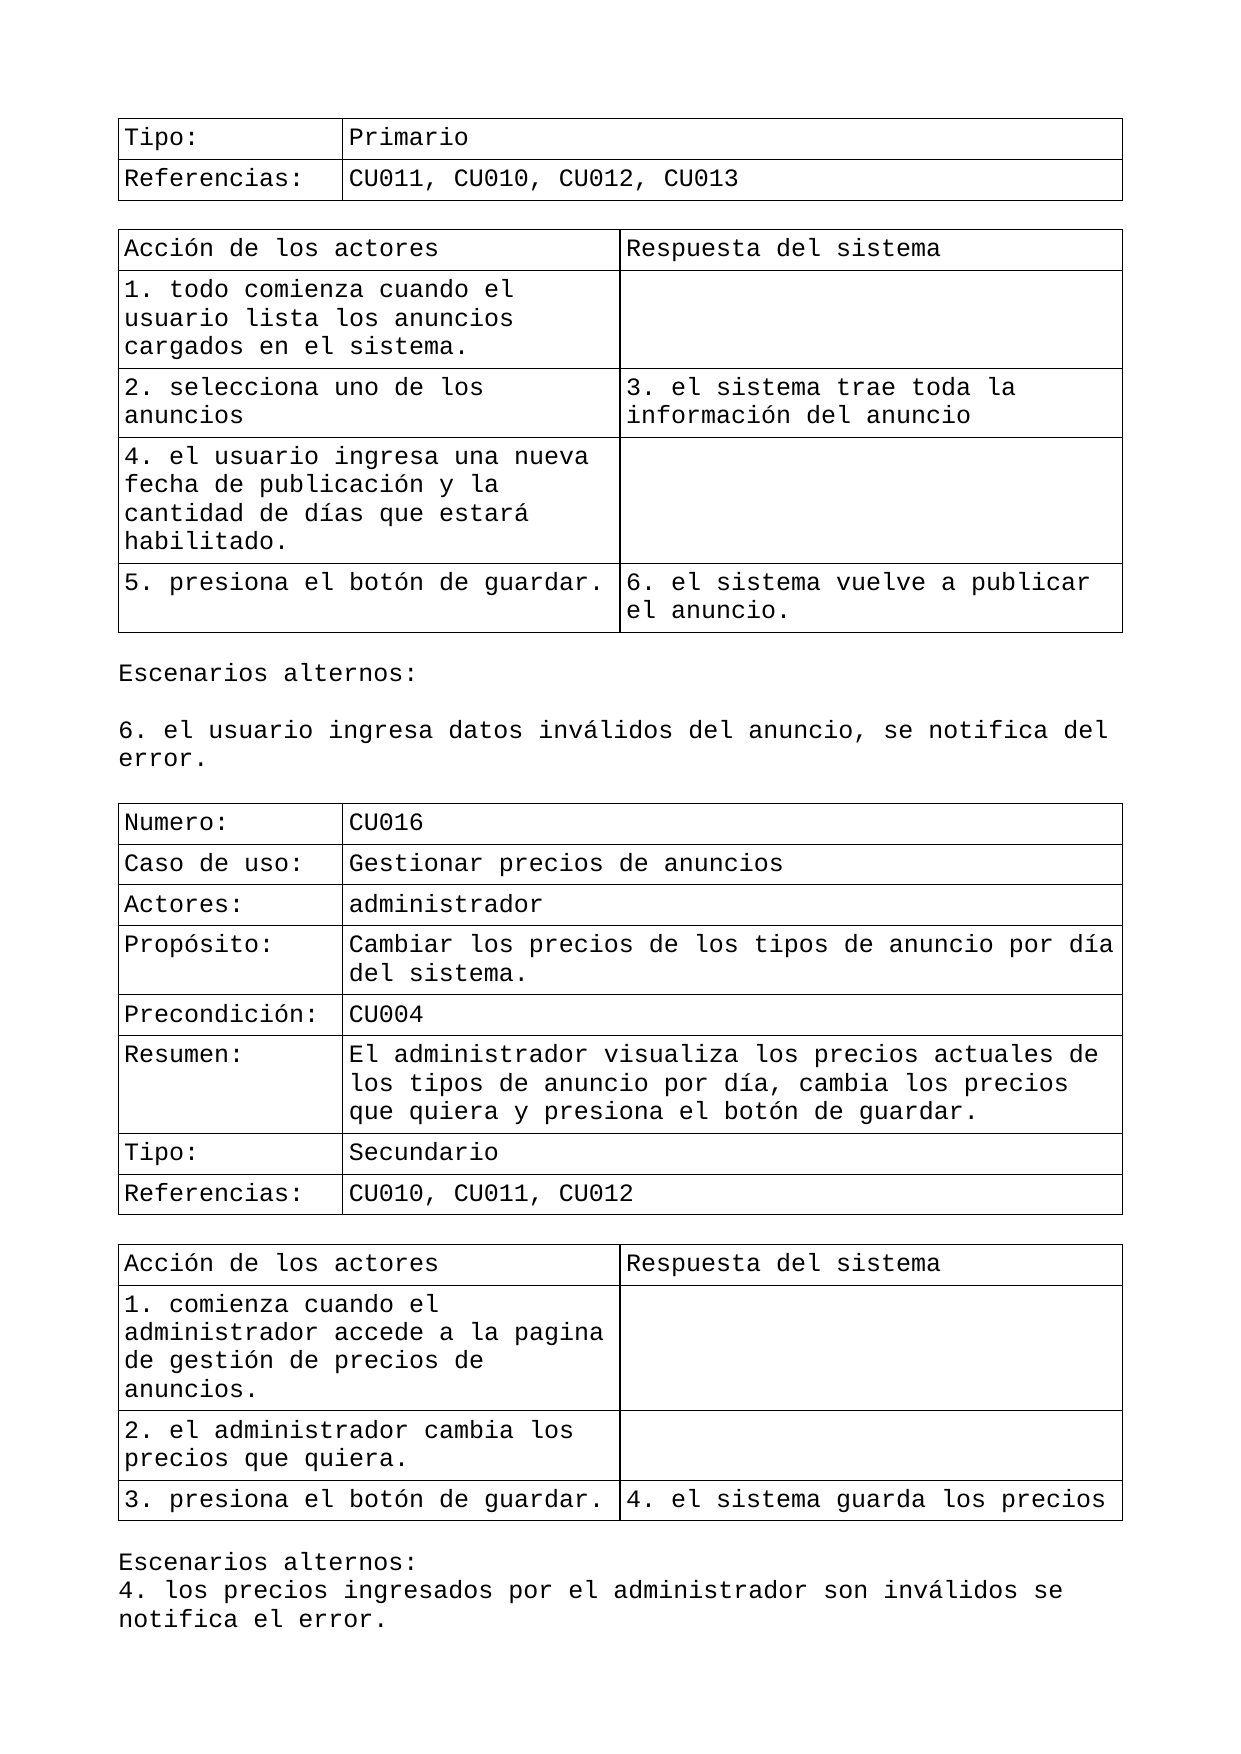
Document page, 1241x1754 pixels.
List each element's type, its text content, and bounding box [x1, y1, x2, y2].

table_cell 4. el usuario ingresa una nueva fecha de publicación y la cantidad de días que estará habilitado. [119, 438, 619, 562]
table_cell 2. el administrador cambia los precios que quiera. [119, 1411, 619, 1479]
table_cell 1. comienza cuando el administrador accede a la pagina de gestión de precios de anuncios. [119, 1286, 619, 1410]
table_cell CU011, CU010, CU012, CU013 [343, 160, 1122, 200]
table_cell Propósito: [119, 926, 342, 994]
table_cell [621, 438, 1122, 562]
text 6. el usuario ingresa datos inválidos del anuncio, se notifica del error. [118, 718, 1122, 774]
table_cell Cambiar los precios de los tipos de anuncio por día del sistema. [343, 926, 1122, 994]
table_cell Primario [343, 119, 1122, 159]
table_cell 4. el sistema guarda los precios [621, 1481, 1122, 1520]
table_cell Caso de uso: [119, 845, 342, 884]
table_cell administrador [343, 885, 1122, 925]
table_cell Tipo: [119, 119, 342, 159]
table_cell CU010, CU011, CU012 [343, 1175, 1122, 1214]
table_cell 2. selecciona uno de los anuncios [119, 369, 619, 437]
table_header Numero: [119, 804, 342, 843]
table_cell Resumen: [119, 1036, 342, 1133]
table_cell Precondición: [119, 995, 342, 1035]
table_cell Referencias: [119, 160, 342, 200]
table_cell Gestionar precios de anuncios [343, 845, 1122, 884]
text Escenarios alternos: [118, 1550, 1122, 1578]
table_cell Secundario [343, 1134, 1122, 1173]
table_cell 1. todo comienza cuando el usuario lista los anuncios cargados en el sistema. [119, 271, 619, 367]
table_cell [621, 1411, 1122, 1479]
table_cell [621, 271, 1122, 367]
table_header Acción de los actores [119, 230, 619, 270]
table_cell 5. presiona el botón de guardar. [119, 564, 619, 632]
table_cell 3. el sistema trae toda la información del anuncio [621, 369, 1122, 437]
table_cell Actores: [119, 885, 342, 925]
table_cell Referencias: [119, 1175, 342, 1214]
text 4. los precios ingresados por el administrador son inválidos se notifica el error. [118, 1578, 1122, 1635]
table_cell Tipo: [119, 1134, 342, 1173]
table_cell [621, 1286, 1122, 1410]
table_cell 6. el sistema vuelve a publicar el anuncio. [621, 564, 1122, 632]
table_cell 3. presiona el botón de guardar. [119, 1481, 619, 1520]
table_cell CU004 [343, 995, 1122, 1035]
table_header CU016 [343, 804, 1122, 843]
table_cell El administrador visualiza los precios actuales de los tipos de anuncio por día, cambia los precios que quiera y presiona el botón de guardar. [343, 1036, 1122, 1133]
table_header Acción de los actores [119, 1245, 619, 1284]
table_header Respuesta del sistema [621, 1245, 1122, 1284]
text Escenarios alternos: [118, 661, 1122, 689]
table_header Respuesta del sistema [621, 230, 1122, 270]
